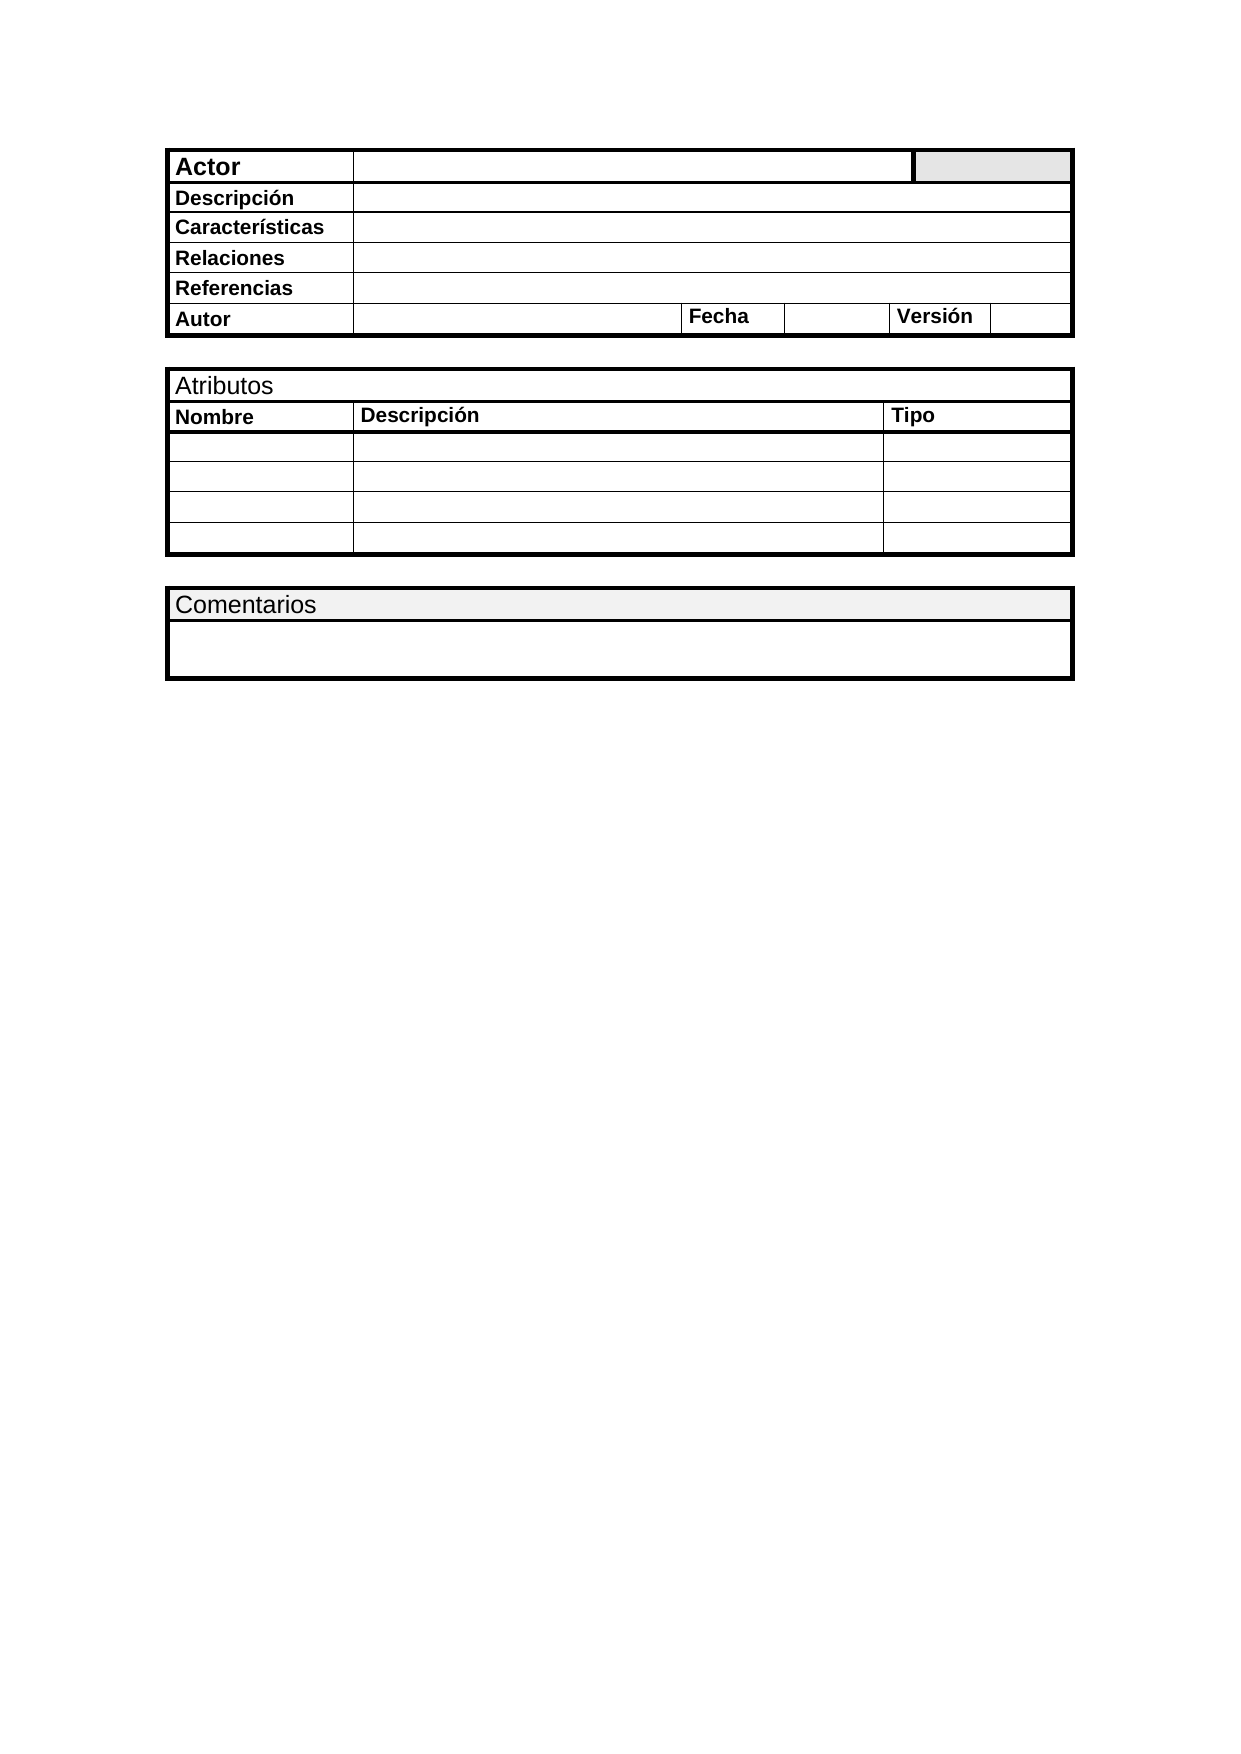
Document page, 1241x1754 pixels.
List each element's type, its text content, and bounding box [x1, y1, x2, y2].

table_header [916, 152, 1070, 181]
table_cell [354, 213, 1070, 242]
table_cell [991, 304, 1070, 333]
table_cell [354, 434, 883, 461]
table_cell Relaciones [170, 243, 353, 272]
table_cell [785, 304, 889, 333]
table_cell Nombre [170, 403, 353, 430]
table_cell Descripción [354, 403, 883, 430]
table_cell Tipo [884, 403, 1070, 430]
table_cell Características [170, 213, 353, 242]
table_cell [884, 462, 1070, 491]
table_cell Fecha [682, 304, 784, 333]
table_cell [354, 462, 883, 491]
table_cell [354, 243, 1070, 272]
table_cell [170, 462, 353, 491]
table_header Atributos [170, 371, 1070, 400]
table_cell Referencias [170, 273, 353, 303]
table_cell Autor [170, 304, 353, 333]
table_header [354, 152, 911, 181]
table_cell [354, 523, 883, 552]
table_cell [354, 273, 1070, 303]
table_cell [170, 523, 353, 552]
table_cell [354, 304, 681, 333]
table_cell [170, 492, 353, 522]
table_cell Versión [890, 304, 990, 333]
table_cell [170, 622, 1070, 676]
table_cell [354, 492, 883, 522]
table_cell [354, 184, 1070, 211]
table_header Comentarios [170, 590, 1070, 619]
table_cell [170, 434, 353, 461]
table_cell [884, 434, 1070, 461]
table_cell [884, 523, 1070, 552]
table_cell Descripción [170, 184, 353, 211]
table_header Actor [170, 152, 353, 181]
table_cell [884, 492, 1070, 522]
